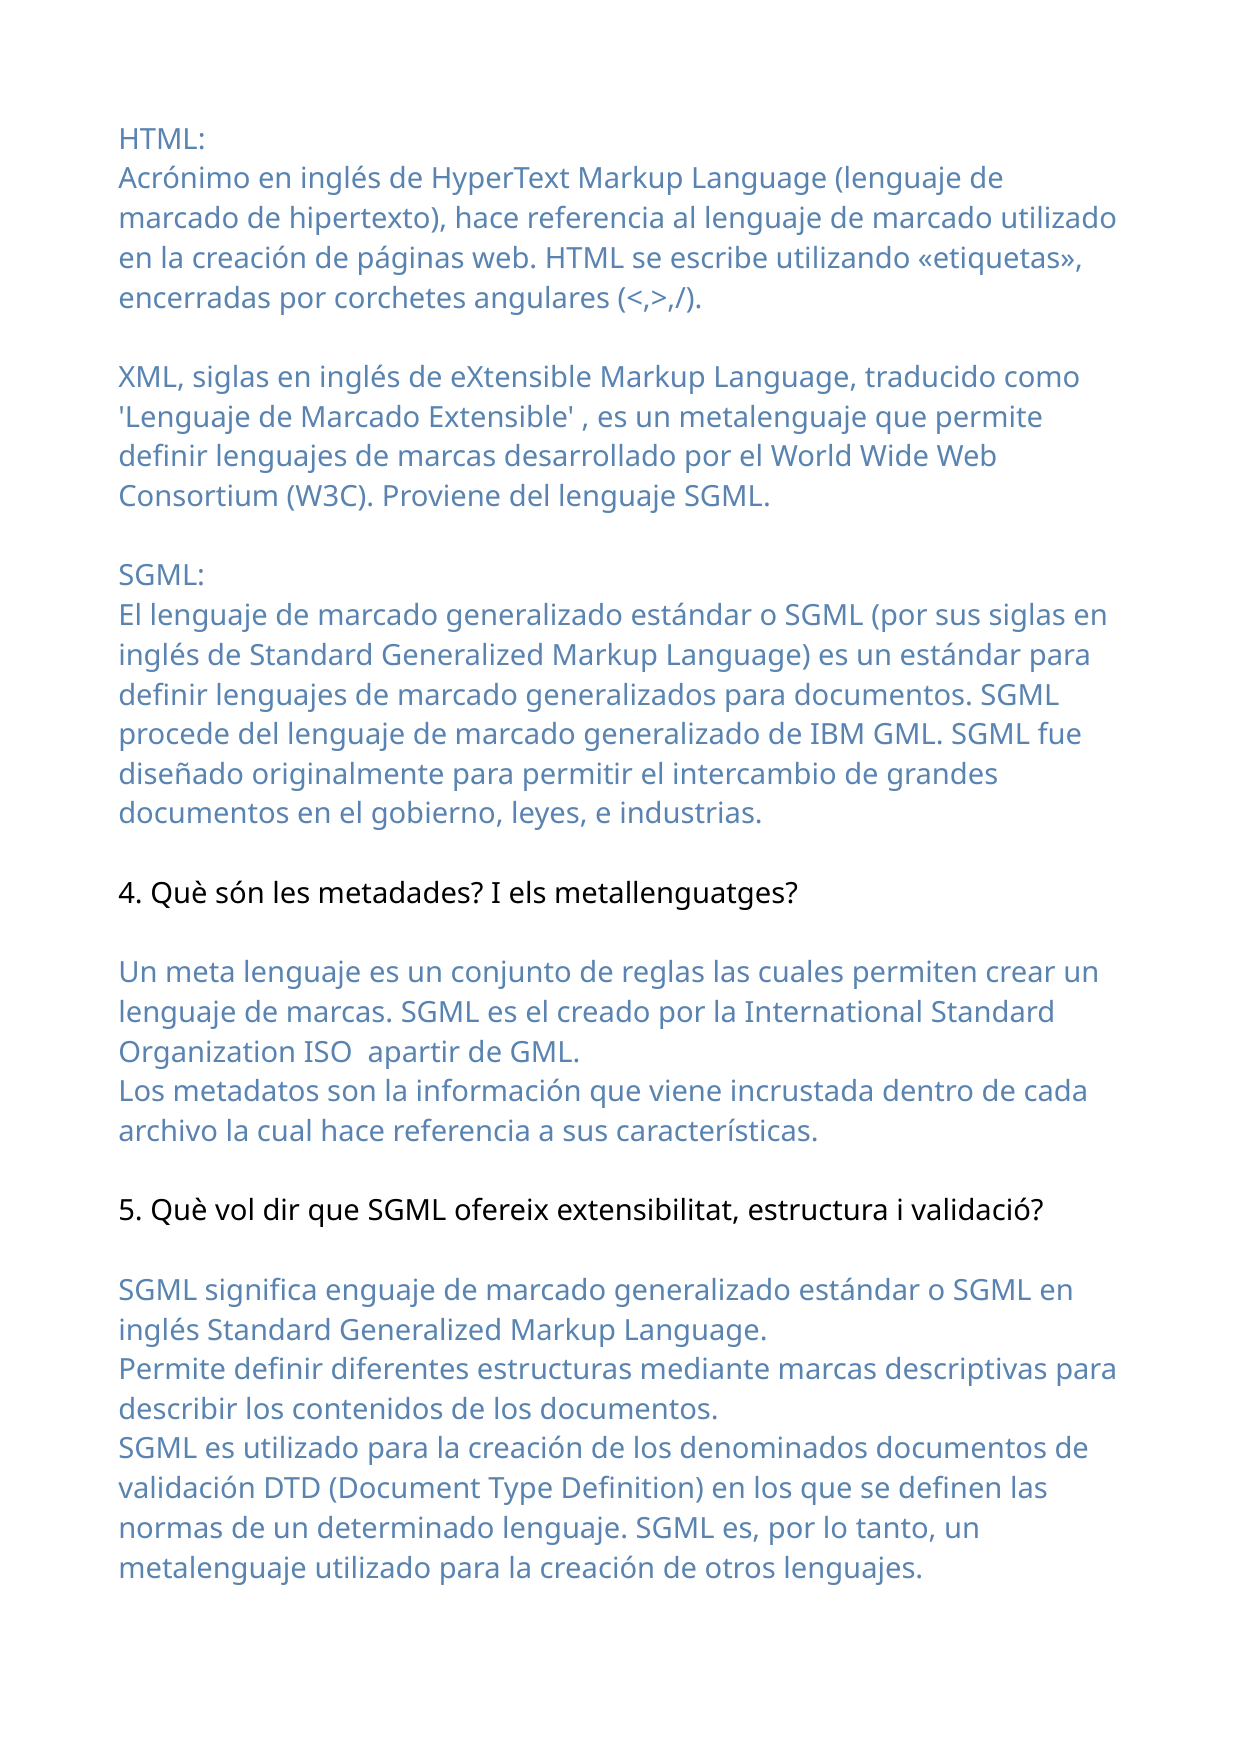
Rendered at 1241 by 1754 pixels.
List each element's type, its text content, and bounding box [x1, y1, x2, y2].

text 5. Què vol dir que SGML ofereix extensibilitat, estructura i validació? [118, 1190, 1122, 1229]
text Un meta lenguaje es un conjunto de reglas las cuales permiten crear un lenguaje de marcas. SGML es el creado por la International Standard Organization ISO apartir de GML. [118, 952, 1122, 1071]
text HTML: [118, 118, 1122, 158]
text SGML significa enguaje de marcado generalizado estándar o SGML en inglés Standard Generalized Markup Language. [118, 1269, 1122, 1348]
text Los metadatos son la información que viene incrustada dentro de cada archivo la cual hace referencia a sus características. [118, 1071, 1122, 1150]
text 4. Què són les metadades? I els metallenguatges? [118, 872, 1122, 912]
text XML, siglas en inglés de eXtensible Markup Language, traducido como 'Lenguaje de Marcado Extensible' , es un metalenguaje que permite definir lenguajes de marcas desarrollado por el World Wide Web Consortium (W3C). Proviene del lenguaje SGML. [118, 356, 1122, 515]
text SGML: [118, 555, 1122, 594]
text Permite definir diferentes estructuras mediante marcas descriptivas para describir los contenidos de los documentos. [118, 1348, 1122, 1428]
text Acrónimo en inglés de HyperText Markup Language (lenguaje de marcado de hipertexto), hace referencia al lenguaje de marcado utilizado en la creación de páginas web. HTML se escribe utilizando «etiquetas», encerradas por corchetes angulares (<,>,/). [118, 158, 1122, 317]
text El lenguaje de marcado generalizado estándar o SGML (por sus siglas en inglés de Standard Generalized Markup Language) es un estándar para definir lenguajes de marcado generalizados para documentos. SGML procede del lenguaje de marcado generalizado de IBM GML. SGML fue diseñado originalmente para permitir el intercambio de grandes documentos en el gobierno, leyes, e industrias. [118, 594, 1122, 832]
text SGML es utilizado para la creación de los denominados documentos de validación DTD (Document Type Definition) en los que se definen las normas de un determinado lenguaje. SGML es, por lo tanto, un metalenguaje utilizado para la creación de otros lenguajes. [118, 1428, 1122, 1587]
